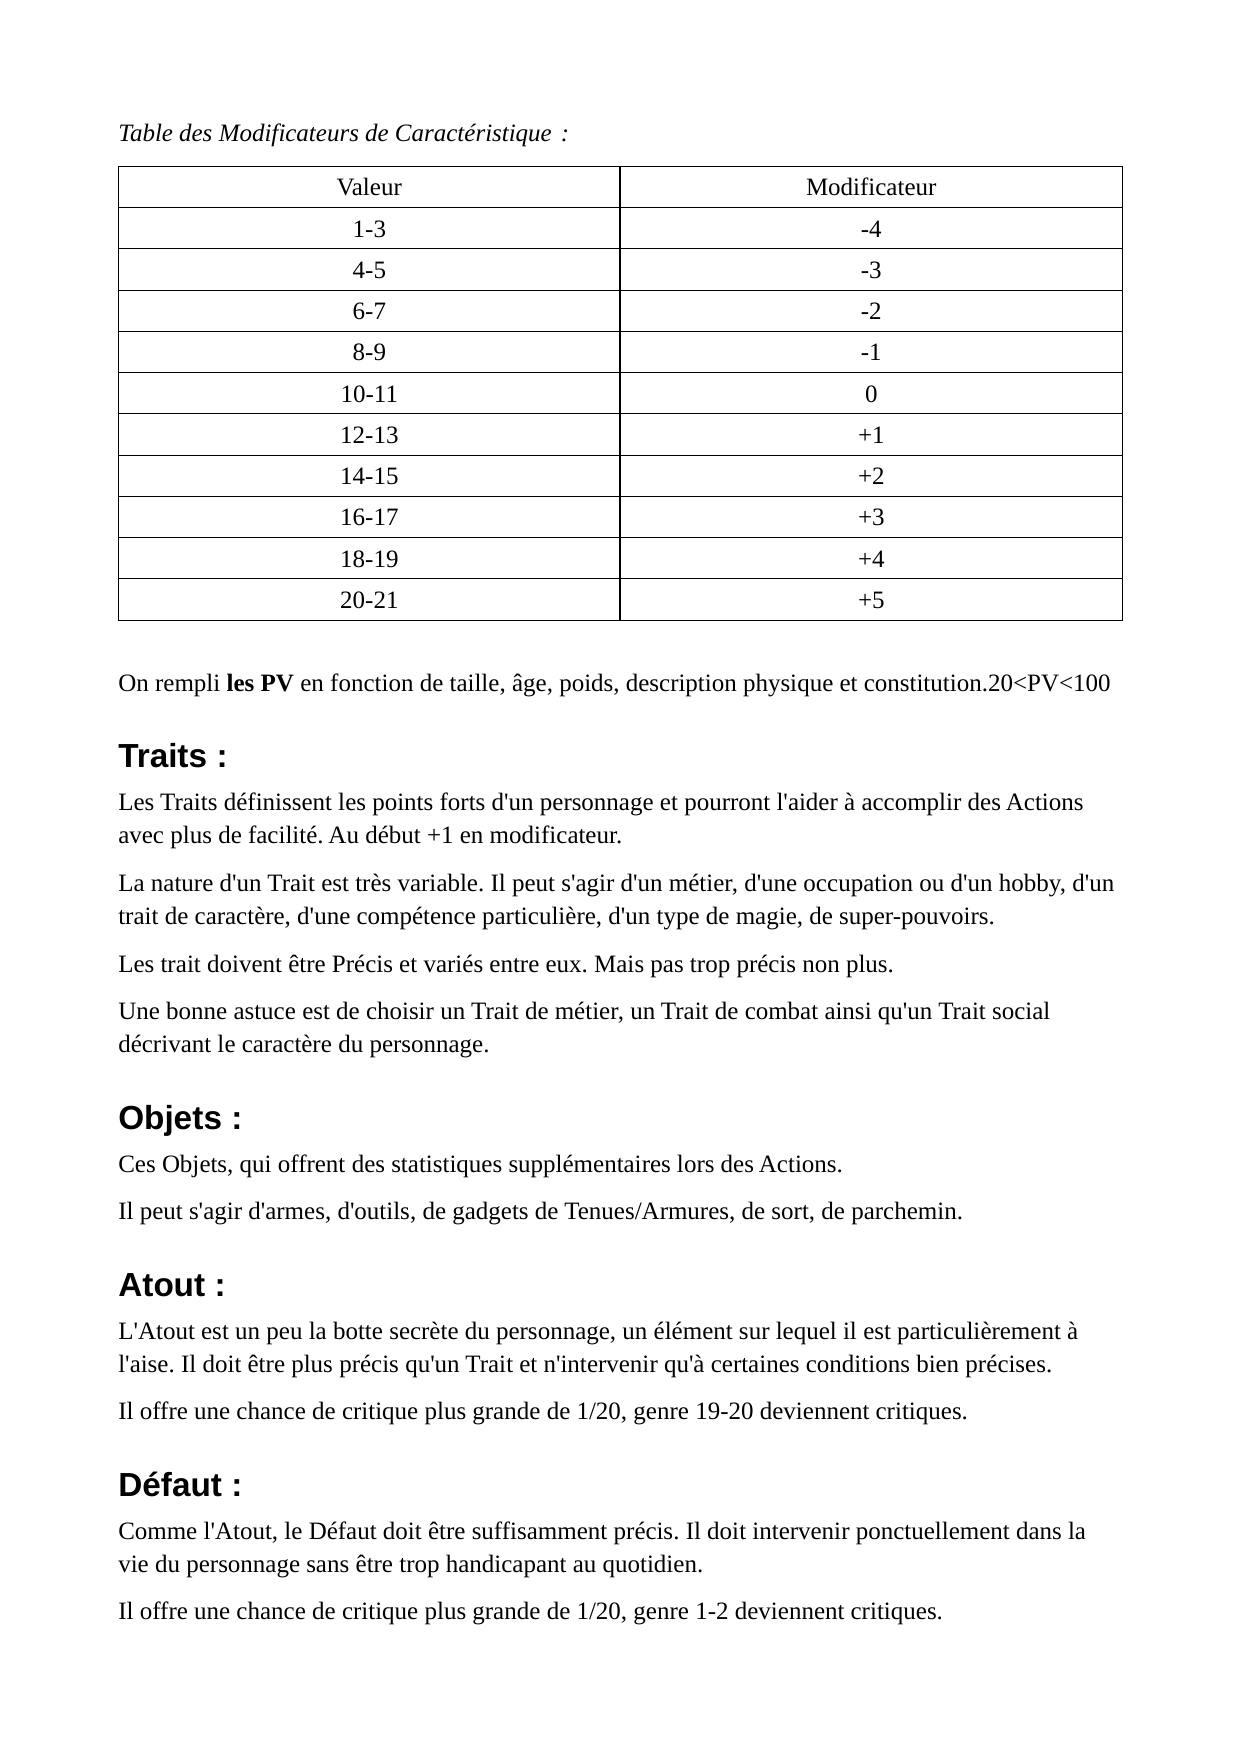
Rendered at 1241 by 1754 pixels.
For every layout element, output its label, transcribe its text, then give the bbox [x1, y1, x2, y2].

text La nature d'un Trait est très variable. Il peut s'agir d'un métier, d'une occupation ou d'un hobby, d'un trait de caractère, d'une compétence particulière, d'un type de magie, de super-pouvoirs. [118, 868, 1122, 930]
text Les trait doivent être Précis et variés entre eux. Mais pas trop précis non plus. [118, 949, 1122, 977]
subtitle Défaut : [118, 1465, 1122, 1503]
table_cell 6-7 [119, 291, 619, 331]
table_cell 14-15 [119, 456, 619, 496]
table_cell 12-13 [119, 414, 619, 454]
table_cell -2 [621, 291, 1122, 331]
subtitle Objets : [118, 1098, 1122, 1136]
table_cell 4-5 [119, 249, 619, 289]
text L'Atout est un peu la botte secrète du personnage, un élément sur lequel il est particulièrement à l'aise. Il doit être plus précis qu'un Trait et n'intervenir qu'à certaines conditions bien précises. [118, 1316, 1122, 1377]
table_cell 18-19 [119, 538, 619, 578]
text Il peut s'agir d'armes, d'outils, de gadgets de Tenues/Armures, de sort, de parchemin. [118, 1196, 1122, 1225]
table_cell 0 [621, 373, 1122, 413]
table_cell +2 [621, 456, 1122, 496]
text Table des Modificateurs de Caractéristique : [118, 118, 1122, 147]
table_cell +5 [621, 579, 1122, 619]
text Ces Objets, qui offrent des statistiques supplémentaires lors des Actions. [118, 1149, 1122, 1177]
text Une bonne astuce est de choisir un Trait de métier, un Trait de combat ainsi qu'un Trait social décrivant le caractère du personnage. [118, 996, 1122, 1058]
table_cell +3 [621, 497, 1122, 537]
subtitle Atout : [118, 1265, 1122, 1303]
table_cell 8-9 [119, 332, 619, 372]
table_header Modificateur [621, 167, 1122, 207]
text Il offre une chance de critique plus grande de 1/20, genre 19-20 deviennent critiques. [118, 1396, 1122, 1425]
table_cell -4 [621, 208, 1122, 248]
table_header Valeur [119, 167, 619, 207]
table_cell 10-11 [119, 373, 619, 413]
table_cell -1 [621, 332, 1122, 372]
subtitle Traits : [118, 737, 1122, 775]
table_cell 1-3 [119, 208, 619, 248]
text Il offre une chance de critique plus grande de 1/20, genre 1-2 deviennent critiques. [118, 1596, 1122, 1625]
text On rempli les PV en fonction de taille, âge, poids, description physique et constitution.20<PV<100 [118, 668, 1122, 697]
text Les Traits définissent les points forts d'un personnage et pourront l'aider à accomplir des Actions avec plus de facilité. Au début +1 en modificateur. [118, 787, 1122, 849]
table_cell -3 [621, 249, 1122, 289]
table_cell 16-17 [119, 497, 619, 537]
table_cell +1 [621, 414, 1122, 454]
table_cell 20-21 [119, 579, 619, 619]
table_cell +4 [621, 538, 1122, 578]
text Comme l'Atout, le Défaut doit être suffisamment précis. Il doit intervenir ponctuellement dans la vie du personnage sans être trop handicapant au quotidien. [118, 1516, 1122, 1577]
